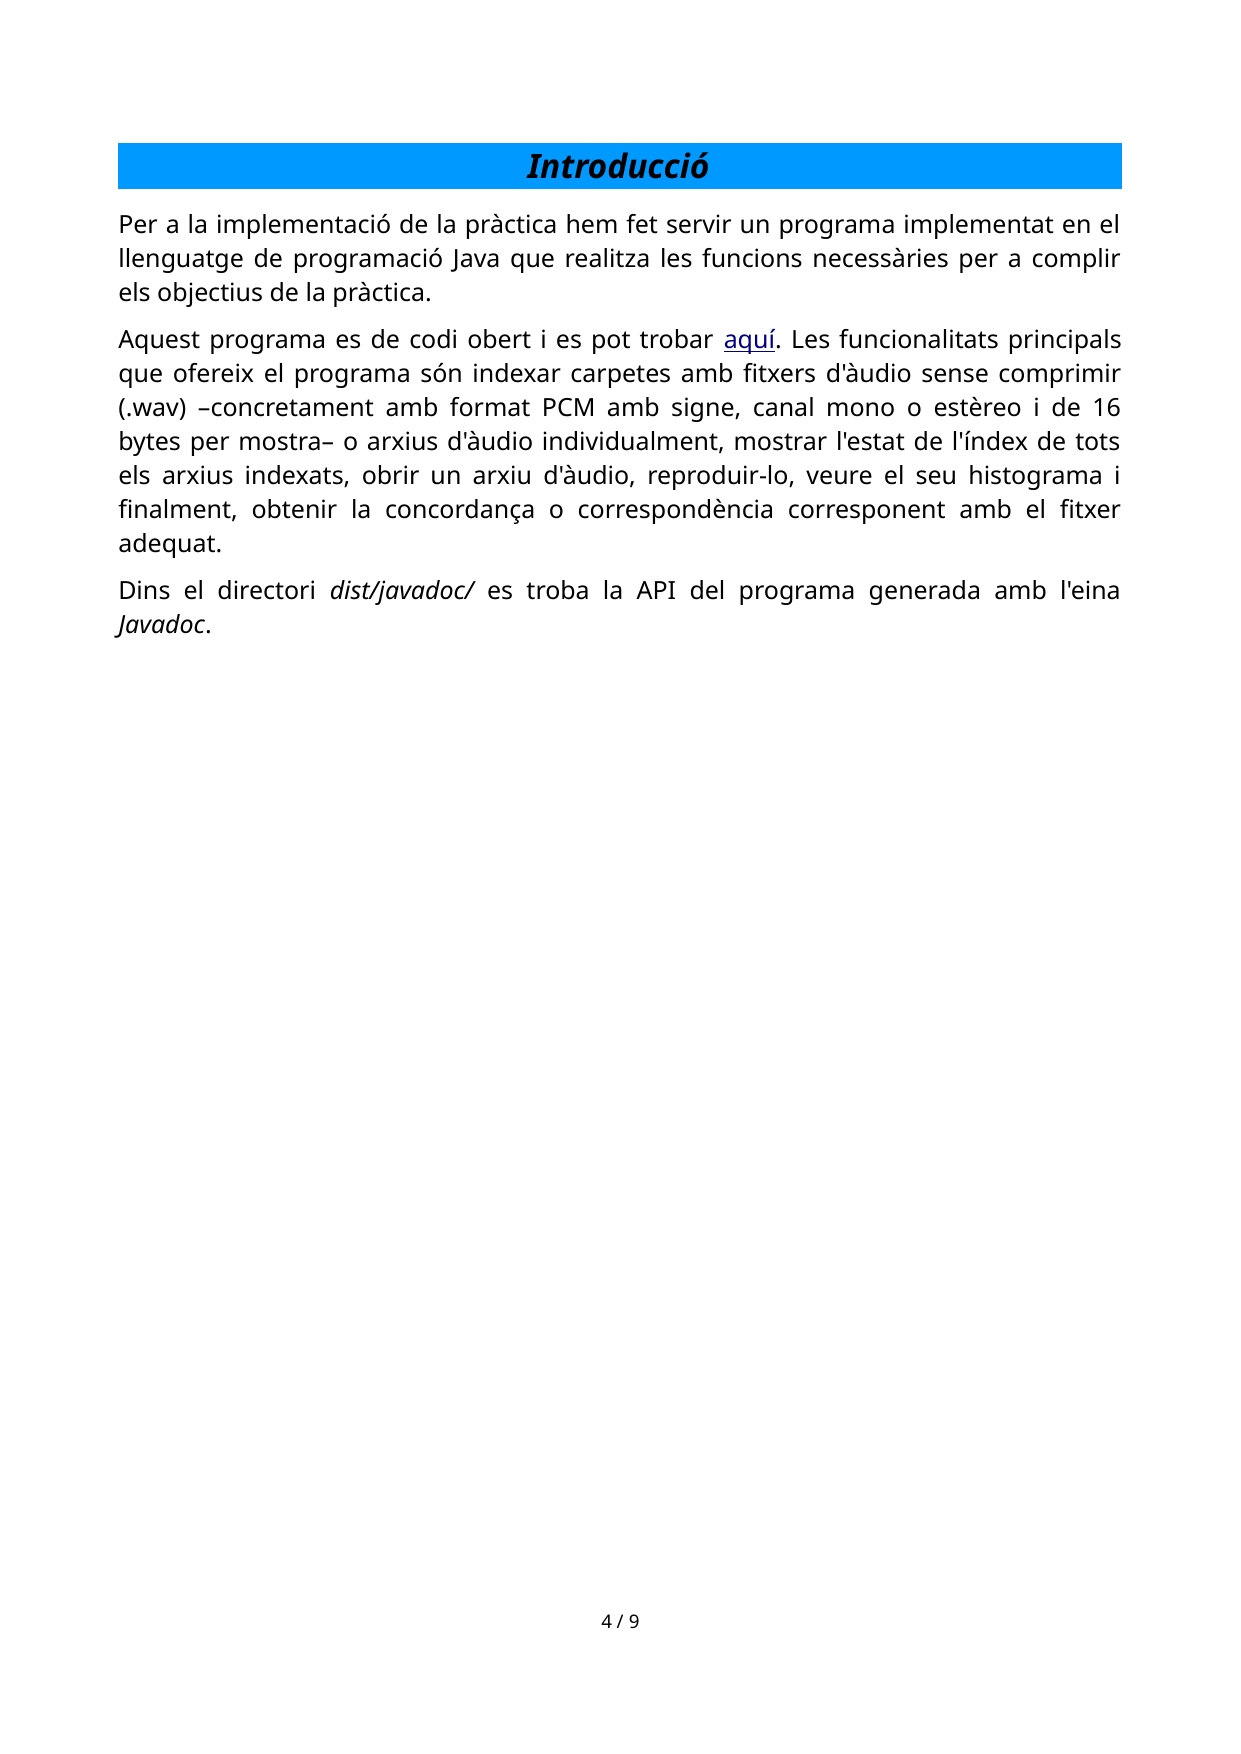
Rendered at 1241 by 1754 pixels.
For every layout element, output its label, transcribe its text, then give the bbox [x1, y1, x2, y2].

subtitle Introducció [118, 143, 1122, 189]
text Aquest programa es de codi obert i es pot trobar aquí. Les funcionalitats principals que ofereix el programa són indexar carpetes amb fitxers d'àudio sense comprimir (.wav) –concretament amb format PCM amb signe, canal mono o estèreo i de 16 bytes per mostra– o arxius d'àudio individualment, mostrar l'estat de l'índex de tots els arxius indexats, obrir un arxiu d'àudio, reproduir-lo, veure el seu histograma i finalment, obtenir la concordança o correspondència corresponent amb el fitxer adequat. [118, 322, 1122, 560]
text Per a la implementació de la pràctica hem fet servir un programa implementat en el llenguatge de programació Java que realitza les funcions necessàries per a complir els objectius de la pràctica. [118, 207, 1122, 309]
text Dins el directori dist/javadoc/ es troba la API del programa generada amb l'eina Javadoc. [118, 573, 1122, 641]
